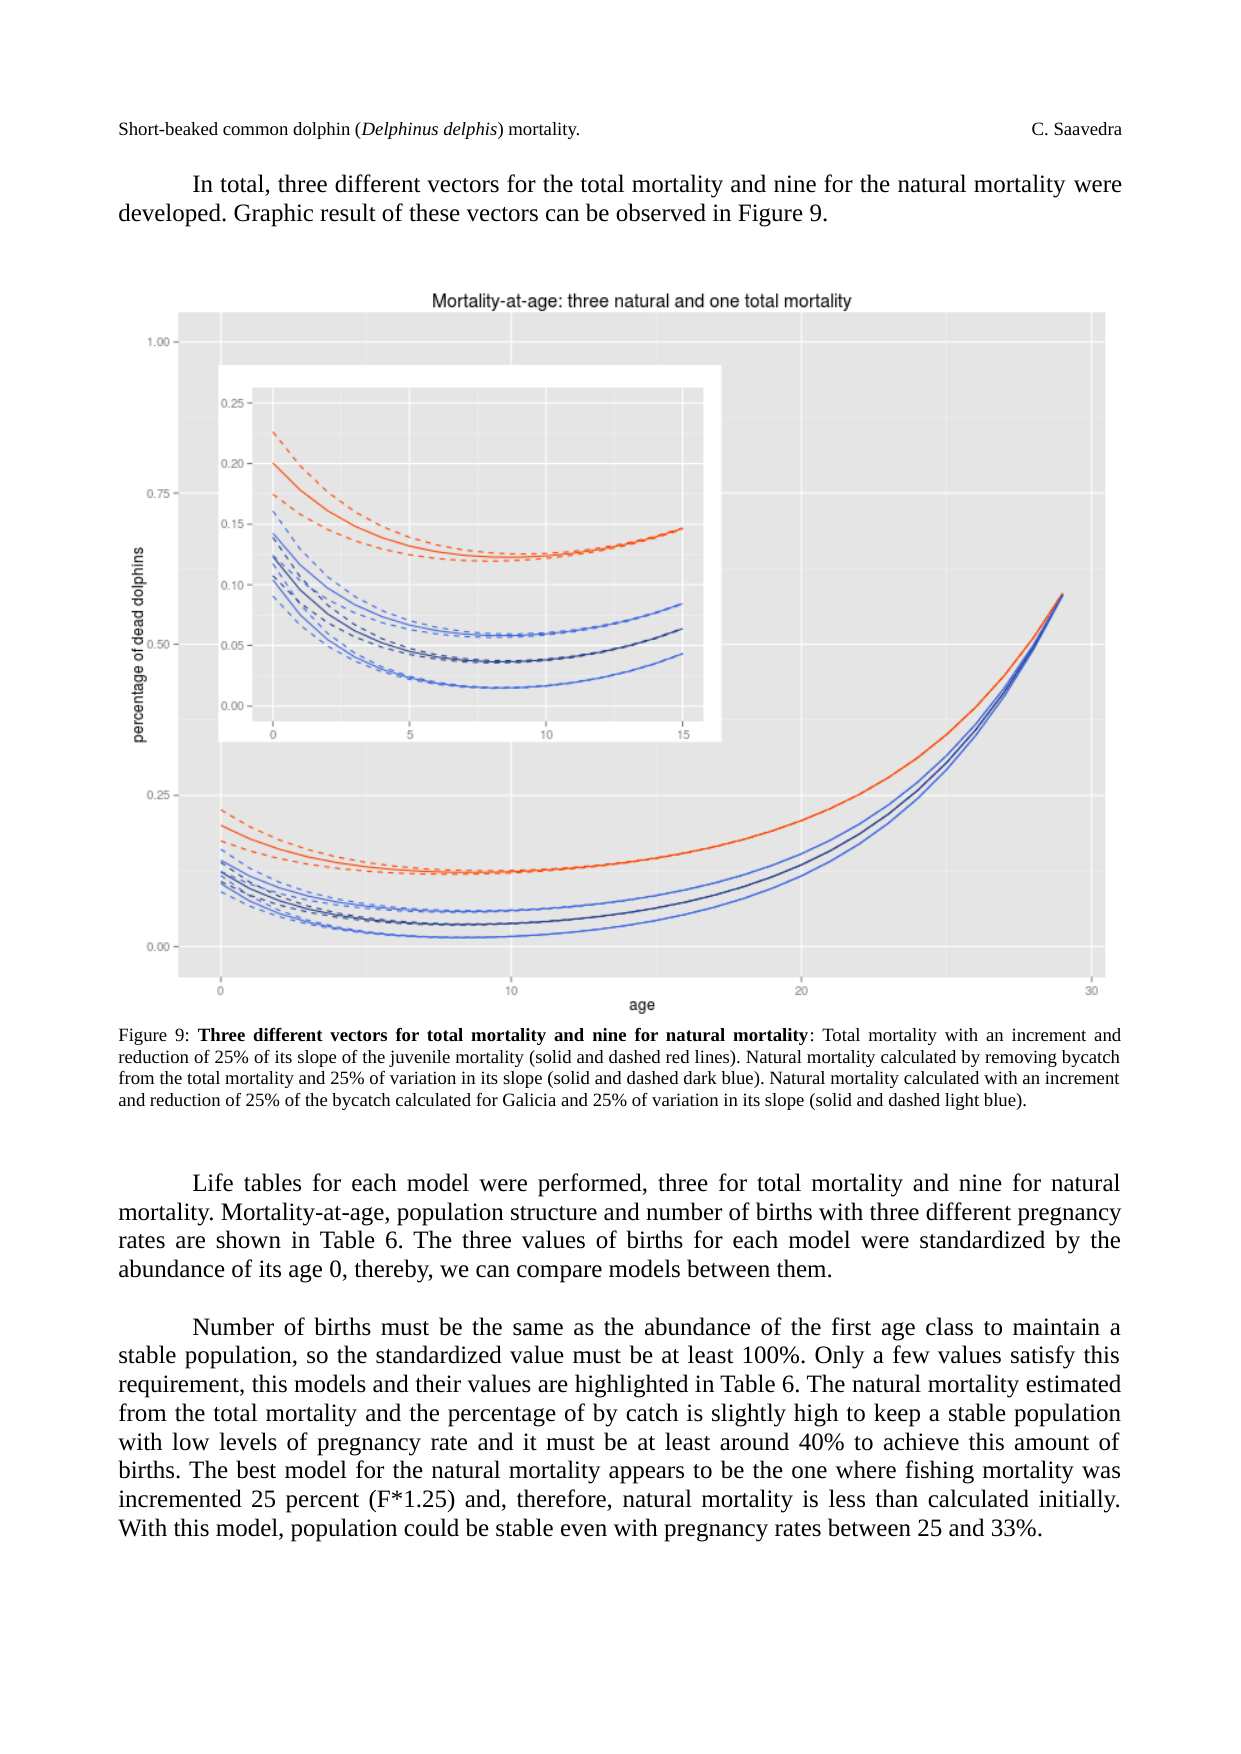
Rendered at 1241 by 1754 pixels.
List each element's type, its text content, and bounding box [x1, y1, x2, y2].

text In total, three different vectors for the total mortality and nine for the natural mortality were developed. Graphic result of these vectors can be observed in Figure 9. [118, 169, 1122, 227]
text Figure 9: Three different vectors for total mortality and nine for natural mortality: Total mortality with an increment and reduction of 25% of its slope of the juvenile mortality (solid and dashed red lines). Natural mortality calculated by removing bycatch from the total mortality and 25% of variation in its slope (solid and dashed dark blue). Natural mortality calculated with an increment and reduction of 25% of the bycatch calculated for Galicia and 25% of variation in its slope (solid and dashed light blue). [118, 1024, 1122, 1110]
picture [118, 271, 1123, 1024]
text [118, 255, 1122, 271]
text Number of births must be the same as the abundance of the first age class to maintain a stable population, so the standardized value must be at least 100%. Only a few values satisfy this requirement, this models and their values are highlighted in Table 6. The natural mortality estimated from the total mortality and the percentage of by catch is slightly high to keep a stable population with low levels of pregnancy rate and it must be at least around 40% to achieve this amount of births. The best model for the natural mortality appears to be the one where fishing mortality was incremented 25 percent (F*1.25) and, therefore, natural mortality is less than calculated initially. With this model, population could be stable even with pregnancy rates between 25 and 33%. [118, 1312, 1122, 1542]
text Life tables for each model were performed, three for total mortality and nine for natural mortality. Mortality-at-age, population structure and number of births with three different pregnancy rates are shown in Table 6. The three values of births for each model were standardized by the abundance of its age 0, thereby, we can compare models between them. [118, 1168, 1122, 1283]
